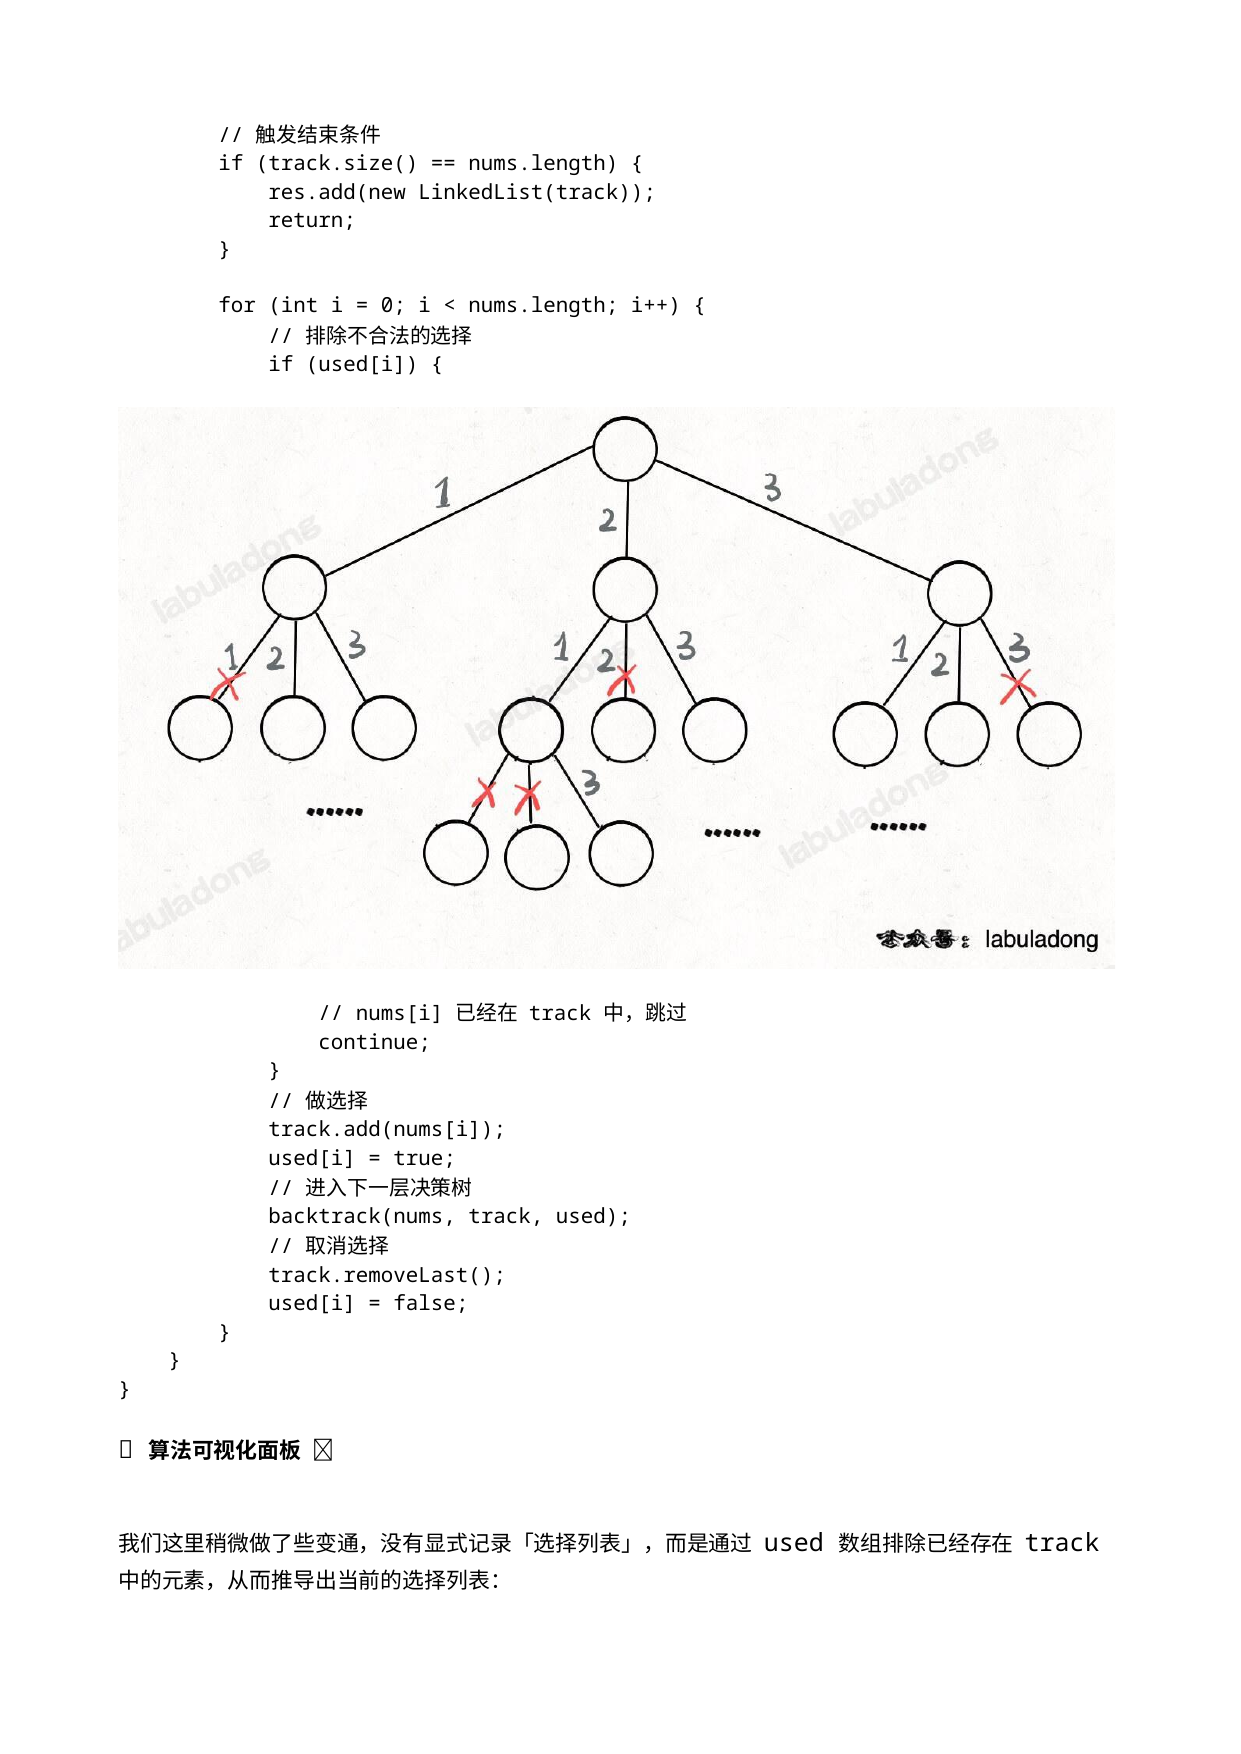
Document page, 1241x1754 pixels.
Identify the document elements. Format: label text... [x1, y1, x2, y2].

text res.add(new LinkedList(track)); [118, 177, 1122, 205]
text if (track.size() == nums.length) { [118, 148, 1122, 177]
picture [118, 407, 1116, 969]
text } [118, 1317, 1122, 1345]
text 我们这里稍微做了些变通，没有显式记录「选择列表」，而是通过 used 数组排除已经存在 track 中的元素，从而推导出当前的选择列表： [118, 1525, 1122, 1595]
text // 做选择 [118, 1084, 1122, 1114]
text for (int i = 0; i < nums.length; i++) { [118, 291, 1122, 319]
text // nums[i] 已经在 track 中，跳过 [118, 997, 1122, 1027]
text if (used[i]) { [118, 349, 1122, 378]
text continue; [118, 1027, 1122, 1055]
text return; [118, 205, 1122, 234]
text } [118, 1055, 1122, 1084]
text 🌈 算法可视化面板 🌈 [118, 1432, 1122, 1466]
text track.removeLast(); [118, 1260, 1122, 1288]
text track.add(nums[i]); [118, 1114, 1122, 1143]
text // 排除不合法的选择 [118, 319, 1122, 349]
text } [118, 1345, 1122, 1374]
text // 进入下一层决策树 [118, 1171, 1122, 1201]
text used[i] = false; [118, 1288, 1122, 1317]
text // 触发结束条件 [118, 118, 1122, 148]
text // 取消选择 [118, 1230, 1122, 1260]
text } [118, 1374, 1122, 1402]
text } [118, 234, 1122, 262]
text backtrack(nums, track, used); [118, 1201, 1122, 1230]
text used[i] = true; [118, 1143, 1122, 1171]
